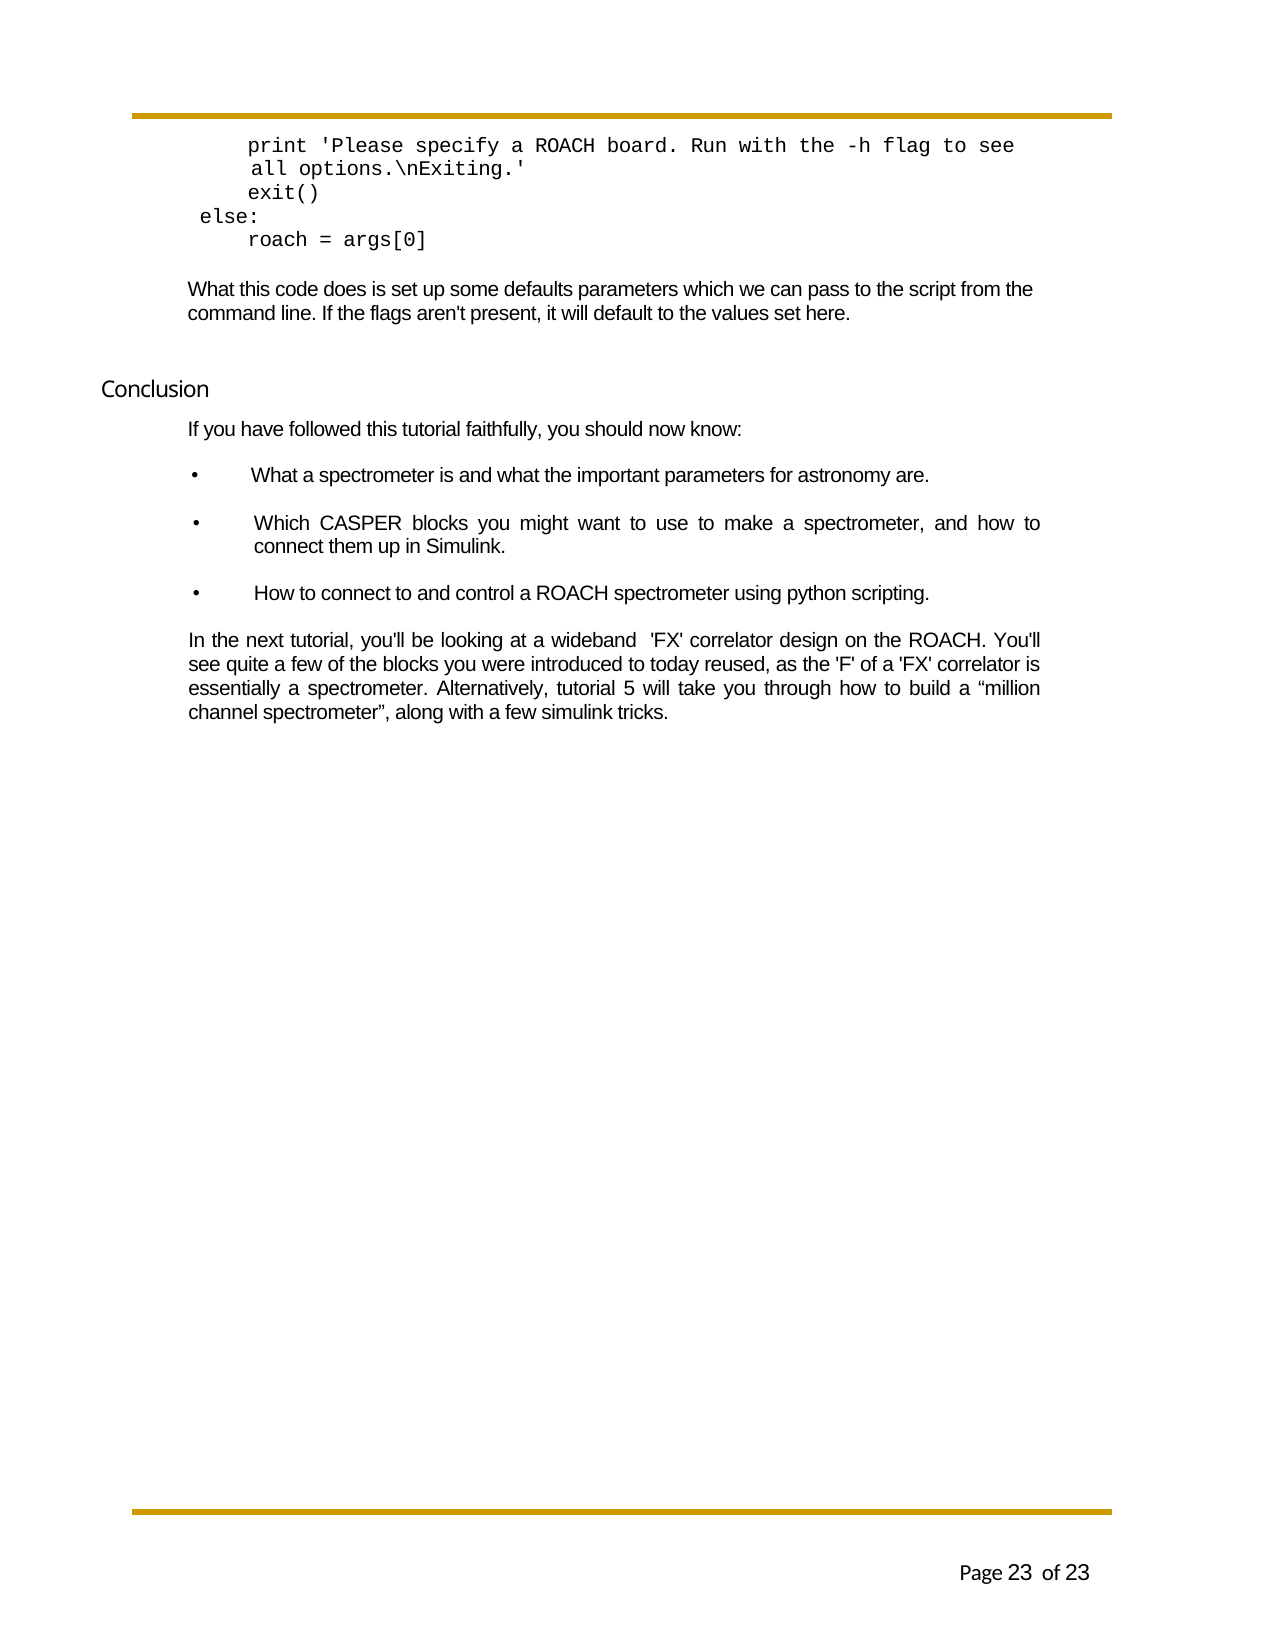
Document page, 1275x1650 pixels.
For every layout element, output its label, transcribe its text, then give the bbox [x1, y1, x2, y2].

text print 'Please specify a ROACH board. Run with the -h flag to see all options.\nExiting.' [187, 135, 1062, 182]
list What a spectrometer is and what the important parameters for astronomy are. [176, 463, 1149, 487]
text What this code does is set up some defaults parameters which we can pass to the script from the command line. If the flags aren't present, it will default to the values set here. [187, 277, 1062, 325]
text roach = args[0] [187, 229, 1062, 253]
text If you have followed this tutorial faithfully, you should now know: [187, 416, 1062, 440]
list How to connect to and control a ROACH spectrometer using python scripting. [193, 581, 1041, 605]
text exit() [187, 182, 1062, 206]
list Which CASPER blocks you might want to use to make a spectrometer, and how to connect them up in Simulink. [193, 510, 1041, 558]
subtitle Conclusion [101, 373, 1062, 404]
text In the next tutorial, you'll be looking at a wideband 'FX' correlator design on the ROACH. You'll see quite a few of the blocks you were introduced to today reused, as the 'F' of a 'FX' correlator is essentially a spectrometer. Alternatively, tutorial 5 will take you through how to build a “million channel spectrometer”, along with a few simulink tricks. [188, 628, 1041, 724]
text else: [187, 206, 1062, 229]
